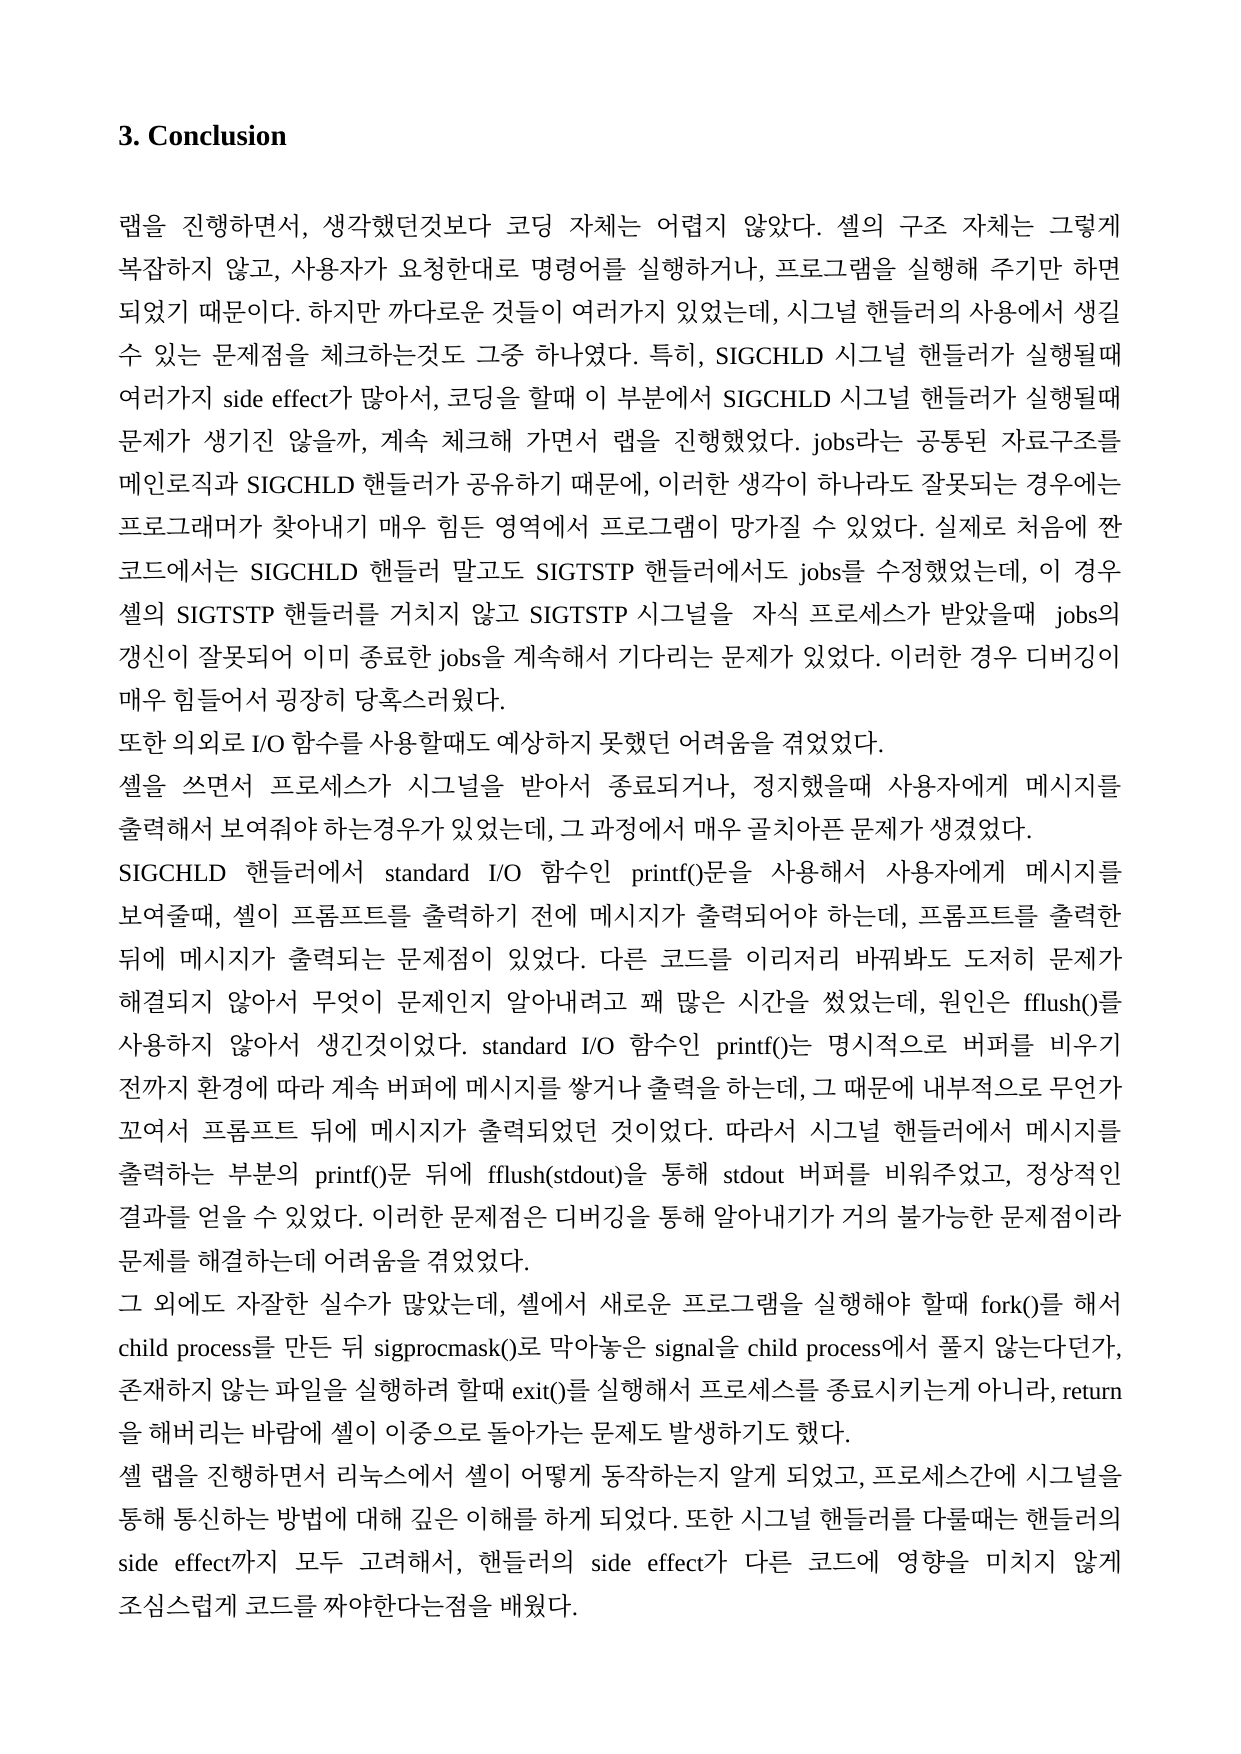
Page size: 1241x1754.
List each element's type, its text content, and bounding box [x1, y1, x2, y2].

text 셸 랩을 진행하면서 리눅스에서 셸이 어떻게 동작하는지 알게 되었고, 프로세스간에 시그널을 통해 통신하는 방법에 대해 깊은 이해를 하게 되었다. 또한 시그널 핸들러를 다룰때는 핸들러의 side effect까지 모두 고려해서, 핸들러의 side effect가 다른 코드에 영향을 미치지 않게 조심스럽게 코드를 짜야한다는점을 배웠다. [118, 1462, 1122, 1620]
text SIGCHLD 핸들러에서 standard I/O 함수인 printf()문을 사용해서 사용자에게 메시지를 보여줄때, 셸이 프롬프트를 출력하기 전에 메시지가 출력되어야 하는데, 프롬프트를 출력한 뒤에 메시지가 출력되는 문제점이 있었다. 다른 코드를 이리저리 바꿔봐도 도저히 문제가 해결되지 않아서 무엇이 문제인지 알아내려고 꽤 많은 시간을 썼었는데, 원인은 fflush()를 사용하지 않아서 생긴것이었다. standard I/O 함수인 printf()는 명시적으로 버퍼를 비우기 전까지 환경에 따라 계속 버퍼에 메시지를 쌓거나 출력을 하는데, 그 때문에 내부적으로 무언가 꼬여서 프롬프트 뒤에 메시지가 출력되었던 것이었다. 따라서 시그널 핸들러에서 메시지를 출력하는 부분의 printf()문 뒤에 fflush(stdout)을 통해 stdout 버퍼를 비워주었고, 정상적인 결과를 얻을 수 있었다. 이러한 문제점은 디버깅을 통해 알아내기가 거의 불가능한 문제점이라 문제를 해결하는데 어려움을 겪었었다. [118, 858, 1122, 1275]
text 그 외에도 자잘한 실수가 많았는데, 셸에서 새로운 프로그램을 실행해야 할때 fork()를 해서 child process를 만든 뒤 sigprocmask()로 막아놓은 signal을 child process에서 풀지 않는다던가, 존재하지 않는 파일을 실행하려 할때 exit()를 실행해서 프로세스를 종료시키는게 아니라, return을 해버리는 바람에 셸이 이중으로 돌아가는 문제도 발생하기도 했다. [118, 1290, 1122, 1448]
text 또한 의외로 I/O 함수를 사용할때도 예상하지 못했던 어려움을 겪었었다. [118, 729, 1122, 758]
text 3. Conclusion [118, 118, 1122, 152]
text 랩을 진행하면서, 생각했던것보다 코딩 자체는 어렵지 않았다. 셸의 구조 자체는 그렇게 복잡하지 않고, 사용자가 요청한대로 명령어를 실행하거나, 프로그램을 실행해 주기만 하면 되었기 때문이다. 하지만 까다로운 것들이 여러가지 있었는데, 시그널 핸들러의 사용에서 생길 수 있는 문제점을 체크하는것도 그중 하나였다. 특히, SIGCHLD 시그널 핸들러가 실행될때 여러가지 side effect가 많아서, 코딩을 할때 이 부분에서 SIGCHLD 시그널 핸들러가 실행될때 문제가 생기진 않을까, 계속 체크해 가면서 랩을 진행했었다. jobs라는 공통된 자료구조를 메인로직과 SIGCHLD 핸들러가 공유하기 때문에, 이러한 생각이 하나라도 잘못되는 경우에는 프로그래머가 찾아내기 매우 힘든 영역에서 프로그램이 망가질 수 있었다. 실제로 처음에 짠 코드에서는 SIGCHLD 핸들러 말고도 SIGTSTP 핸들러에서도 jobs를 수정했었는데, 이 경우 셸의 SIGTSTP 핸들러를 거치지 않고 SIGTSTP 시그널을 자식 프로세스가 받았을때 jobs의 갱신이 잘못되어 이미 종료한 jobs을 계속해서 기다리는 문제가 있었다. 이러한 경우 디버깅이 매우 힘들어서 굉장히 당혹스러웠다. [118, 212, 1122, 715]
text 셸을 쓰면서 프로세스가 시그널을 받아서 종료되거나, 정지했을때 사용자에게 메시지를 출력해서 보여줘야 하는경우가 있었는데, 그 과정에서 매우 골치아픈 문제가 생겼었다. [118, 772, 1122, 844]
